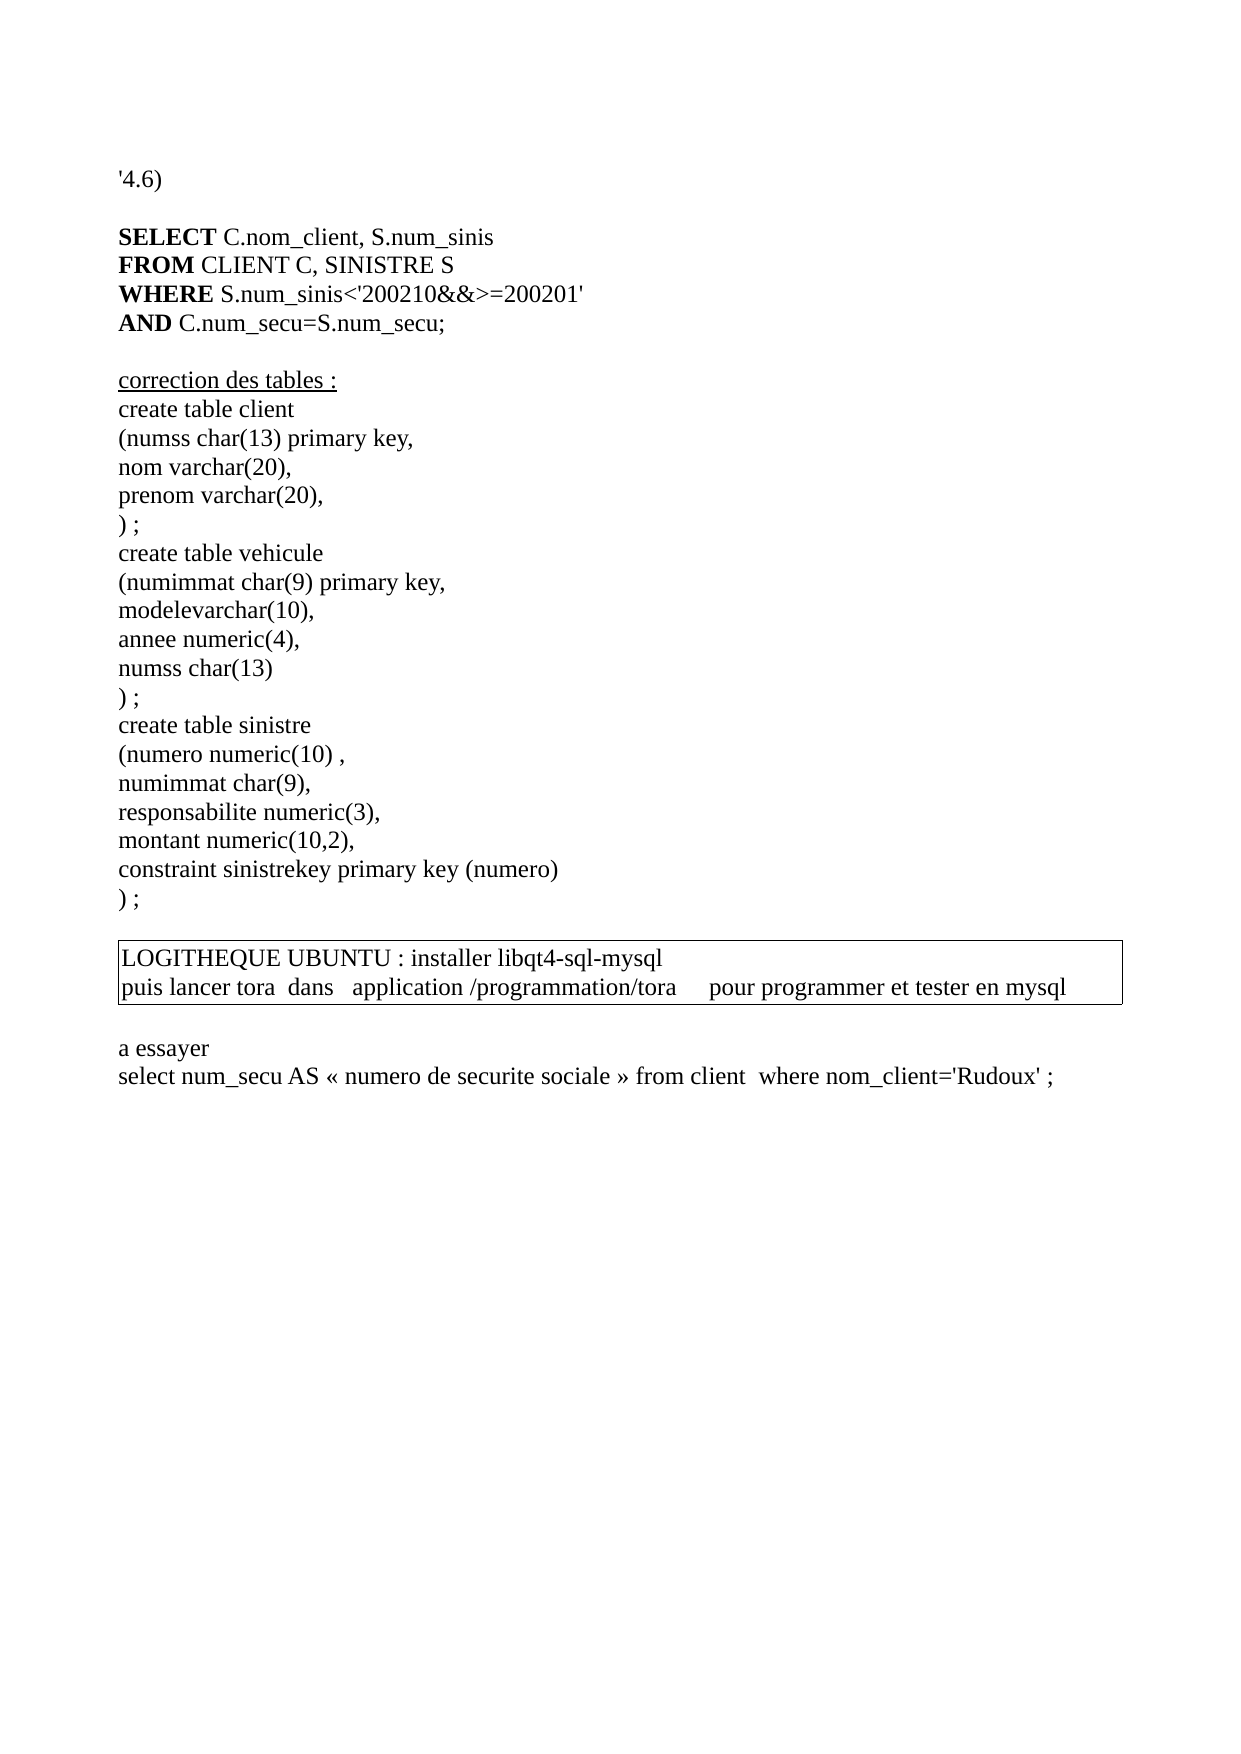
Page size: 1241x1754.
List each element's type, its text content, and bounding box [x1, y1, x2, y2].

text responsabilite numeric(3), [118, 797, 1122, 825]
text create table sinistre [118, 710, 1122, 739]
text SELECT C.nom_client, S.num_sinis [118, 222, 1122, 250]
text numimmat char(9), [118, 768, 1122, 797]
text puis lancer tora dans application /programmation/tora pour programmer et tester en mysql [119, 969, 1122, 1004]
text a essayer [118, 1033, 1122, 1061]
text select num_secu AS « numero de securite sociale » from client where nom_client='Rudoux' ; [118, 1061, 1122, 1090]
text create table client [118, 394, 1122, 423]
text LOGITHEQUE UBUNTU : installer libqt4-sql-mysql [119, 941, 1122, 969]
text (numss char(13) primary key, [118, 423, 1122, 452]
text prenom varchar(20), [118, 480, 1122, 509]
text (numimmat char(9) primary key, [118, 567, 1122, 595]
text AND C.num_secu=S.num_secu; [118, 308, 1122, 337]
text create table vehicule [118, 538, 1122, 567]
text modelevarchar(10), [118, 595, 1122, 624]
text correction des tables : [118, 365, 1122, 394]
text FROM CLIENT C, SINISTRE S [118, 250, 1122, 279]
text '4.6) [118, 164, 1122, 193]
text ) ; [118, 883, 1122, 912]
text numss char(13) [118, 653, 1122, 682]
text ) ; [118, 682, 1122, 710]
text nom varchar(20), [118, 452, 1122, 480]
text ) ; [118, 509, 1122, 538]
text (numero numeric(10) , [118, 739, 1122, 768]
text annee numeric(4), [118, 624, 1122, 653]
text constraint sinistrekey primary key (numero) [118, 854, 1122, 883]
text montant numeric(10,2), [118, 825, 1122, 854]
text WHERE S.num_sinis<'200210&&>=200201' [118, 279, 1122, 308]
